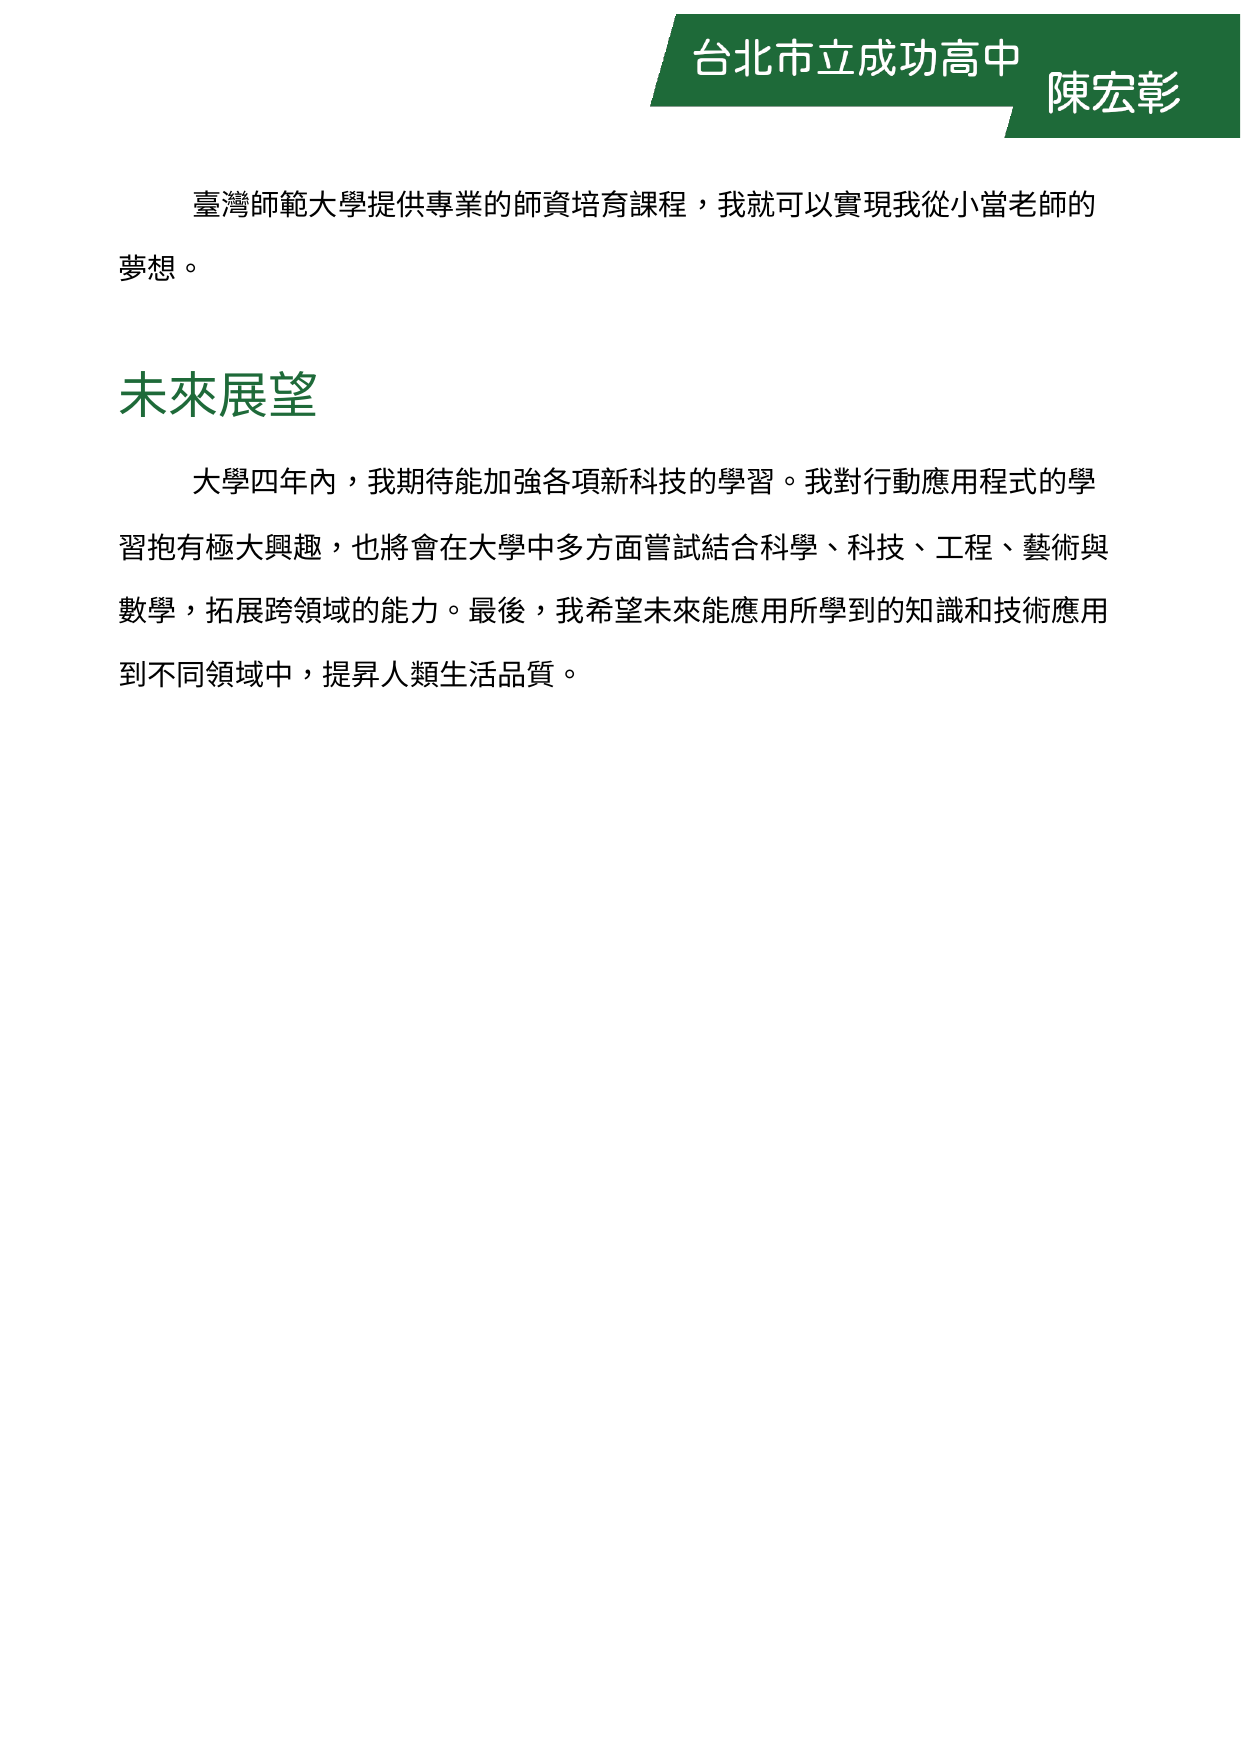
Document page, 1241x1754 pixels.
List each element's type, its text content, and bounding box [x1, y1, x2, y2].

subtitle 未來展望 [118, 356, 1122, 428]
text 大學四年內，我期待能加強各項新科技的學習。我對行動應用程式的學習抱有極大興趣，也將會在大學中多方面嘗試結合科學、科技、工程、藝術與數學，拓展跨領域的能力。最後，我希望未來能應用所學到的知識和技術應用到不同領域中，提昇人類生活品質。 [118, 452, 1122, 694]
text 臺灣師範大學提供專業的師資培育課程，我就可以實現我從小當老師的夢想。 [118, 182, 1122, 287]
picture [0, 0, 1241, 152]
